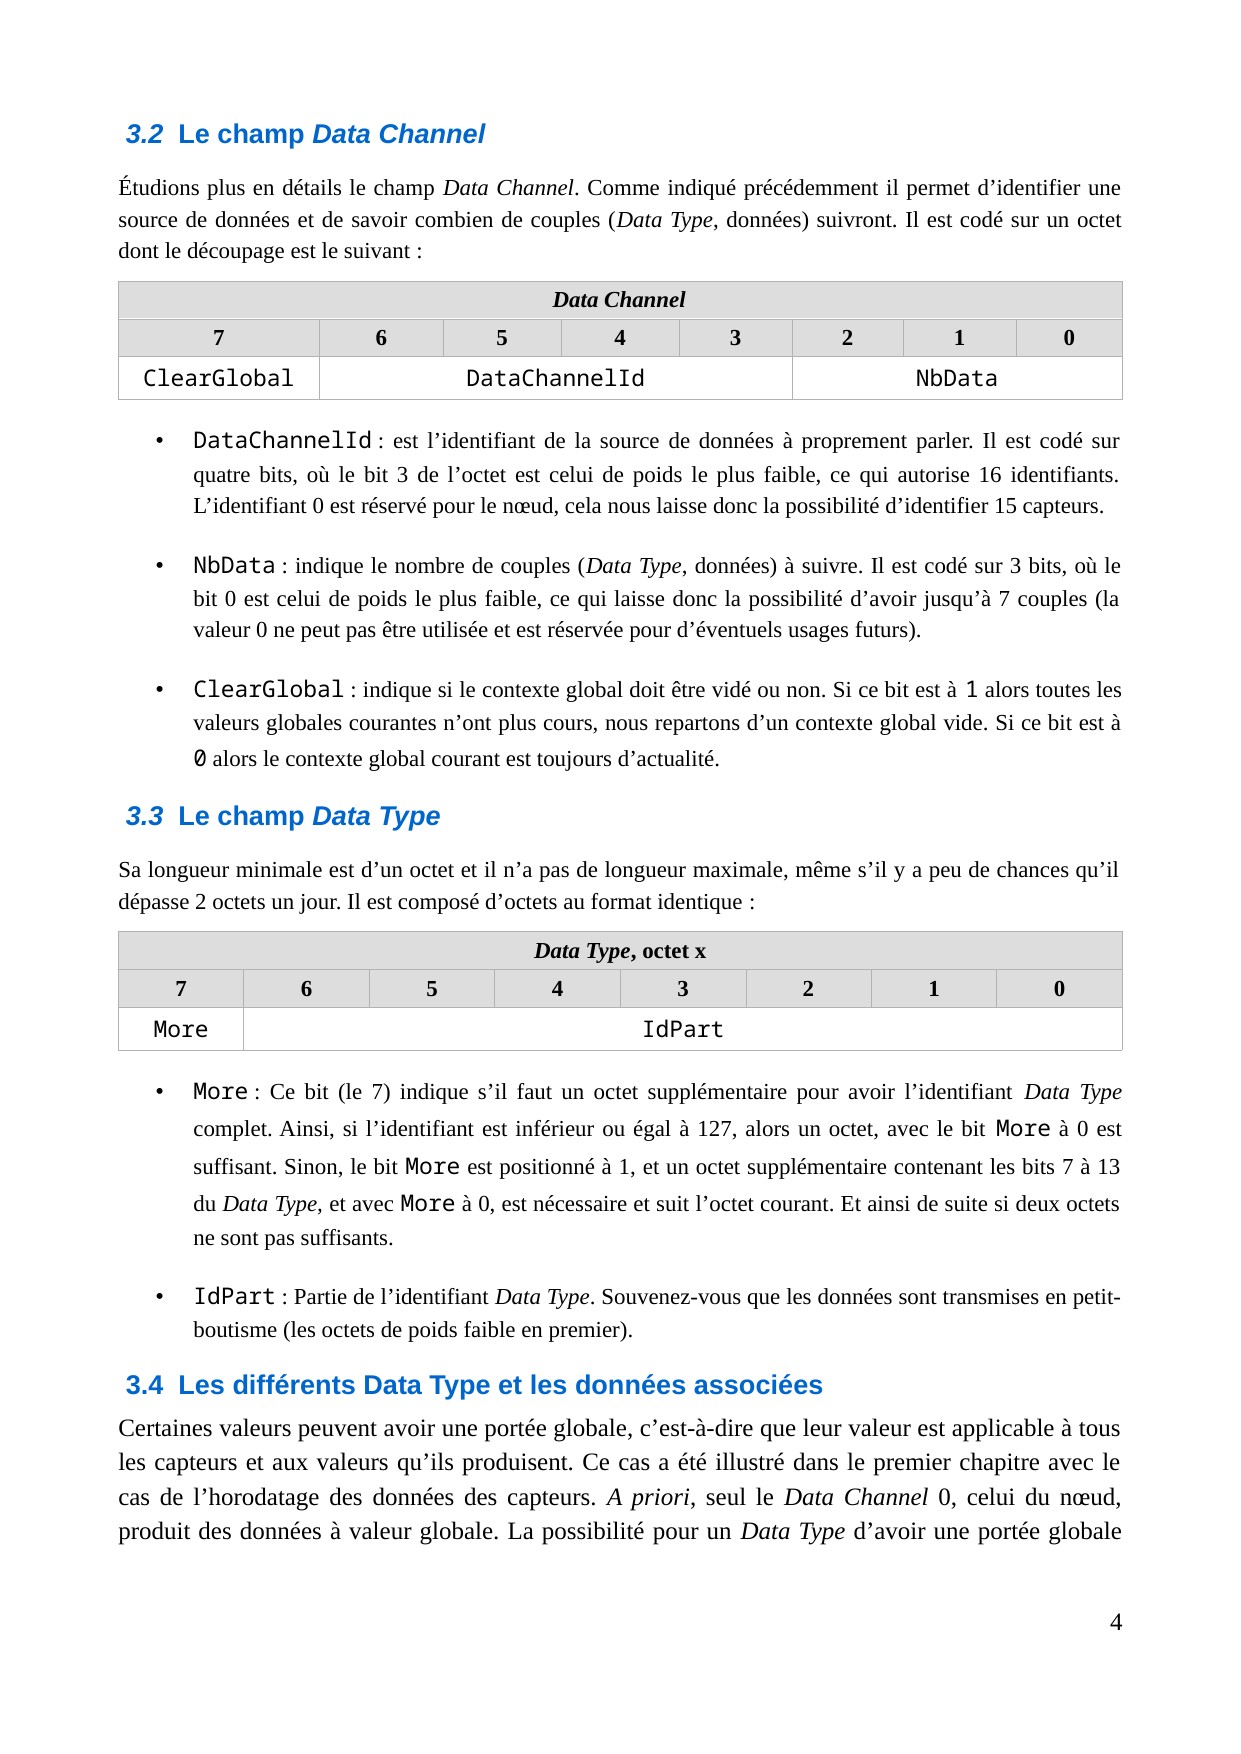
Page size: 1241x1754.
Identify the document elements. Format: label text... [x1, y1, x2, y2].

table_cell More [119, 1008, 243, 1050]
table_cell 7 [119, 320, 319, 356]
table_cell 6 [244, 970, 369, 1007]
subtitle Le champ Data Type [118, 800, 1122, 832]
table_cell 5 [370, 970, 494, 1007]
table_cell 3 [680, 320, 792, 356]
text Étudions plus en détails le champ Data Channel. Comme indiqué précédemment il permet d’identifier une source de données et de savoir combien de couples (Data Type, données) suivront. Il est codé sur un octet dont le découpage est le suivant : [118, 174, 1122, 264]
table_cell 2 [793, 320, 903, 356]
list More : Ce bit (le 7) indique s’il faut un octet supplémentaire pour avoir l’identifiant Data Type complet. Ainsi, si l’identifiant est inférieur ou égal à 127, alors un octet, avec le bit More à 0 est suffisant. Sinon, le bit More est positionné à 1, et un octet supplémentaire contenant les bits 7 à 13 du Data Type, et avec More à 0, est nécessaire et suit l’octet courant. Et ainsi de suite si deux octets ne sont pas suffisants. [156, 1075, 1122, 1250]
list DataChannelId : est l’identifiant de la source de données à proprement parler. Il est codé sur quatre bits, où le bit 3 de l’octet est celui de poids le plus faible, ce qui autorise 16 identifiants. L’identifiant 0 est réservé pour le nœud, cela nous laisse donc la possibilité d’identifier 15 capteurs. [156, 424, 1122, 518]
table_header Data Channel [119, 282, 1122, 318]
table_cell IdPart [244, 1008, 1122, 1050]
list ClearGlobal : indique si le contexte global doit être vidé ou non. Si ce bit est à 1 alors toutes les valeurs globales courantes n’ont plus cours, nous repartons d’un contexte global vide. Si ce bit est à 0 alors le contexte global courant est toujours d’actualité. [156, 673, 1122, 773]
text Sa longueur minimale est d’un octet et il n’a pas de longueur maximale, même s’il y a peu de chances qu’il dépasse 2 octets un jour. Il est composé d’octets au format identique : [118, 856, 1122, 914]
table_cell 1 [872, 970, 996, 1007]
table_cell 4 [562, 320, 679, 356]
table_cell ClearGlobal [119, 357, 319, 399]
table_header Data Type, octet x [119, 932, 1122, 969]
table_cell 4 [495, 970, 620, 1007]
subtitle Les différents Data Type et les données associées [118, 1369, 1122, 1400]
table_cell 7 [119, 970, 243, 1007]
table_cell 0 [997, 970, 1122, 1007]
list NbData : indique le nombre de couples (Data Type, données) à suivre. Il est codé sur 3 bits, où le bit 0 est celui de poids le plus faible, ce qui laisse donc la possibilité d’avoir jusqu’à 7 couples (la valeur 0 ne peut pas être utilisée et est réservée pour d’éventuels usages futurs). [156, 548, 1122, 643]
table_cell 1 [904, 320, 1016, 356]
table_cell 6 [320, 320, 443, 356]
table_cell 5 [444, 320, 561, 356]
table_cell 0 [1017, 320, 1122, 356]
text Certaines valeurs peuvent avoir une portée globale, c’est-à-dire que leur valeur est applicable à tous les capteurs et aux valeurs qu’ils produisent. Ce cas a été illustré dans le premier chapitre avec le cas de l’horodatage des données des capteurs. A priori, seul le Data Channel 0, celui du nœud, produit des données à valeur globale. La possibilité pour un Data Type d’avoir une portée globale [118, 1413, 1122, 1545]
table_cell 3 [621, 970, 746, 1007]
list IdPart : Partie de l’identifiant Data Type. Souvenez-vous que les données sont transmises en petit-boutisme (les octets de poids faible en premier). [156, 1280, 1122, 1343]
table_cell 2 [747, 970, 871, 1007]
table_cell DataChannelId [320, 357, 792, 399]
subtitle Le champ Data Channel [118, 118, 1122, 149]
table_cell NbData [793, 357, 1122, 399]
